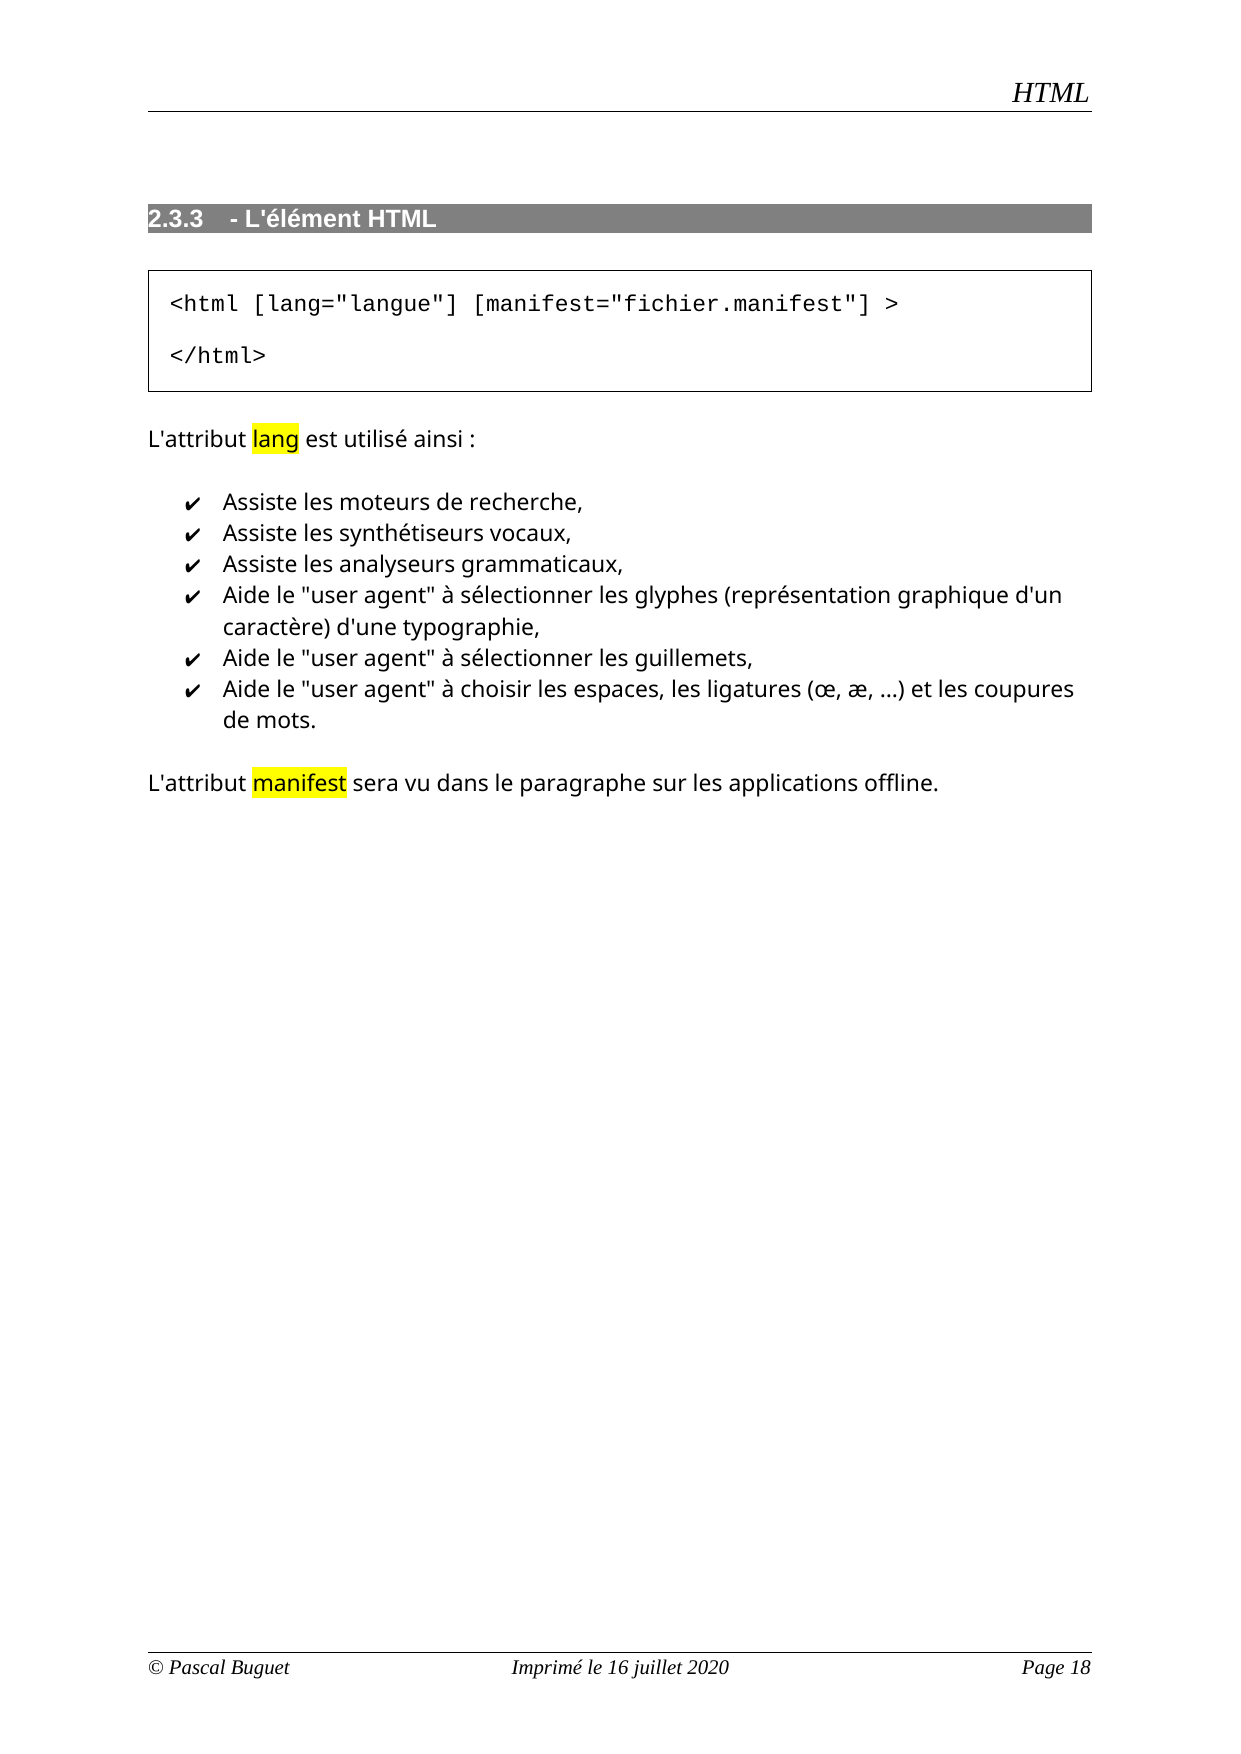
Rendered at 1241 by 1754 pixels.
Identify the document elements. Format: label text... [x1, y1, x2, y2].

text L'attribut manifest sera vu dans le paragraphe sur les applications offline. [148, 767, 1092, 798]
text L'attribut lang est utilisé ainsi : [148, 423, 1092, 454]
list Aide le "user agent" à sélectionner les glyphes (représentation graphique d'un caractère) d'une typographie, [185, 579, 1092, 642]
list Aide le "user agent" à sélectionner les guillemets, [185, 642, 1092, 673]
list Assiste les moteurs de recherche, [185, 486, 1092, 517]
list Assiste les analyseurs grammaticaux, [185, 548, 1092, 579]
text </html> [149, 322, 1091, 391]
text <html [lang="langue"] [manifest="fichier.manifest"] > [149, 271, 1091, 318]
subtitle - L'élément HTML [148, 204, 1092, 233]
list Aide le "user agent" à choisir les espaces, les ligatures (œ, æ, …) et les coupures de mots. [185, 673, 1092, 736]
list Assiste les synthétiseurs vocaux, [185, 517, 1092, 548]
